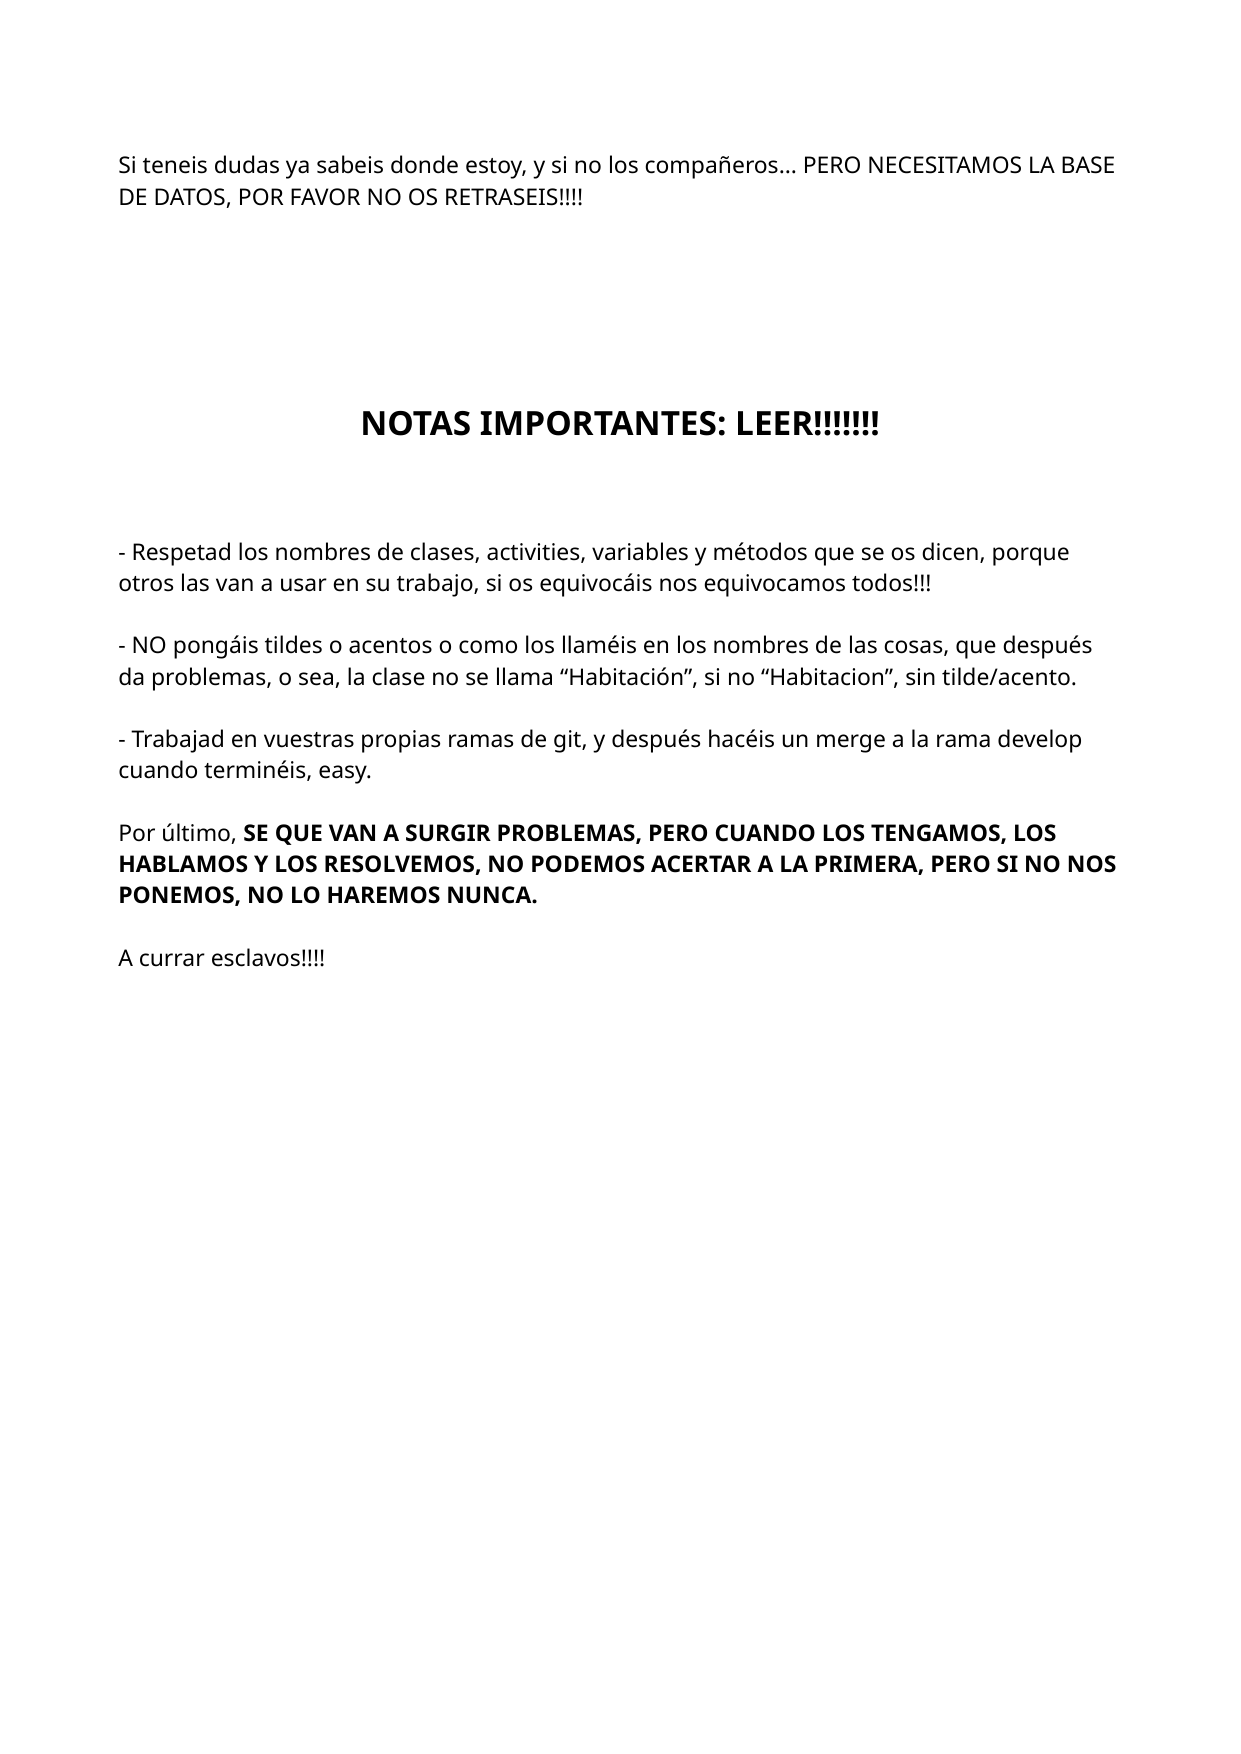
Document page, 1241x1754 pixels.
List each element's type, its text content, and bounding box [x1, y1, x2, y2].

text A currar esclavos!!!! [118, 942, 1122, 973]
text - Respetad los nombres de clases, activities, variables y métodos que se os dicen, porque otros las van a usar en su trabajo, si os equivocáis nos equivocamos todos!!! [118, 536, 1122, 598]
text - Trabajad en vuestras propias ramas de git, y después hacéis un merge a la rama develop cuando terminéis, easy. [118, 723, 1122, 786]
text NOTAS IMPORTANTES: LEER!!!!!!! [118, 399, 1122, 445]
text Por último, SE QUE VAN A SURGIR PROBLEMAS, PERO CUANDO LOS TENGAMOS, LOS HABLAMOS Y LOS RESOLVEMOS, NO PODEMOS ACERTAR A LA PRIMERA, PERO SI NO NOS PONEMOS, NO LO HAREMOS NUNCA. [118, 817, 1122, 911]
text - NO pongáis tildes o acentos o como los llaméis en los nombres de las cosas, que después da problemas, o sea, la clase no se llama “Habitación”, si no “Habitacion”, sin tilde/acento. [118, 629, 1122, 692]
text Si teneis dudas ya sabeis donde estoy, y si no los compañeros… PERO NECESITAMOS LA BASE DE DATOS, POR FAVOR NO OS RETRASEIS!!!! [118, 149, 1122, 212]
